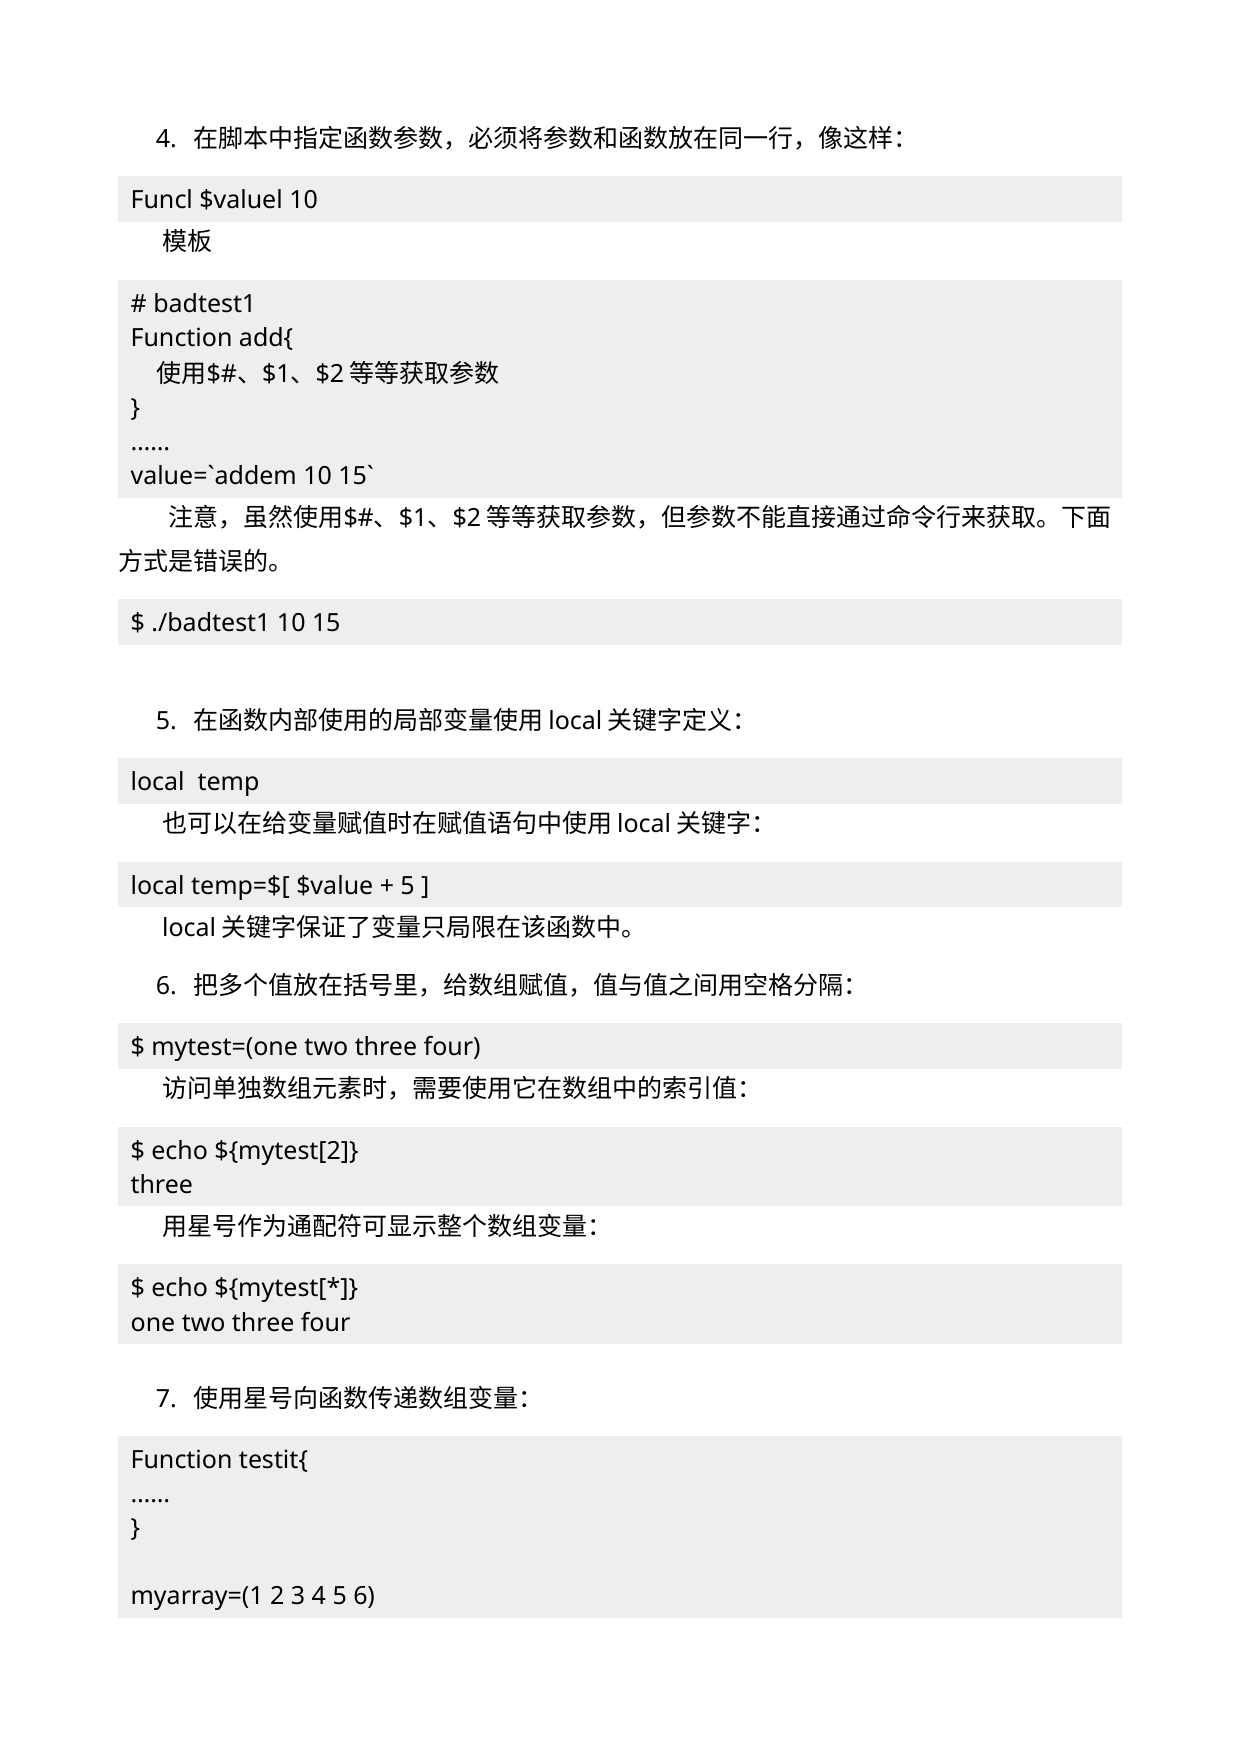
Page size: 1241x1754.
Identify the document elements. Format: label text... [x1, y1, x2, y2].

table_header $ mytest=(one two three four) [118, 1023, 1122, 1069]
list 在函数内部使用的局部变量使用local关键字定义： [156, 700, 1122, 736]
table_header $ ./badtest1 10 15 [118, 599, 1122, 645]
list 把多个值放在括号里，给数组赋值，值与值之间用空格分隔： [156, 965, 1122, 1001]
table_header $ echo ${mytest[2]} three [118, 1127, 1122, 1206]
text 用星号作为通配符可显示整个数组变量： [118, 1206, 1122, 1243]
text 模板 [118, 222, 1122, 258]
table_header $ echo ${mytest[*]} one two three four [118, 1264, 1122, 1344]
text 也可以在给变量赋值时在赋值语句中使用local关键字： [118, 804, 1122, 840]
table_header # badtest1 Function add{ 使用$#、$1、$2等等获取参数 } …… value=`addem 10 15` [118, 280, 1122, 498]
table_header Funcl $valuel 10 [118, 176, 1122, 222]
list 使用星号向函数传递数组变量： [156, 1378, 1122, 1414]
text 访问单独数组元素时，需要使用它在数组中的索引值： [118, 1069, 1122, 1105]
table_header local temp [118, 758, 1122, 804]
list 在脚本中指定函数参数，必须将参数和函数放在同一行，像这样： [156, 118, 1122, 154]
table_header Function testit{ …… } myarray=(1 2 3 4 5 6) [118, 1436, 1122, 1618]
table_header local temp=$[ $value + 5 ] [118, 862, 1122, 907]
text local关键字保证了变量只局限在该函数中。 [118, 907, 1122, 943]
text 注意，虽然使用$#、$1、$2等等获取参数，但参数不能直接通过命令行来获取。下面方式是错误的。 [118, 498, 1122, 577]
